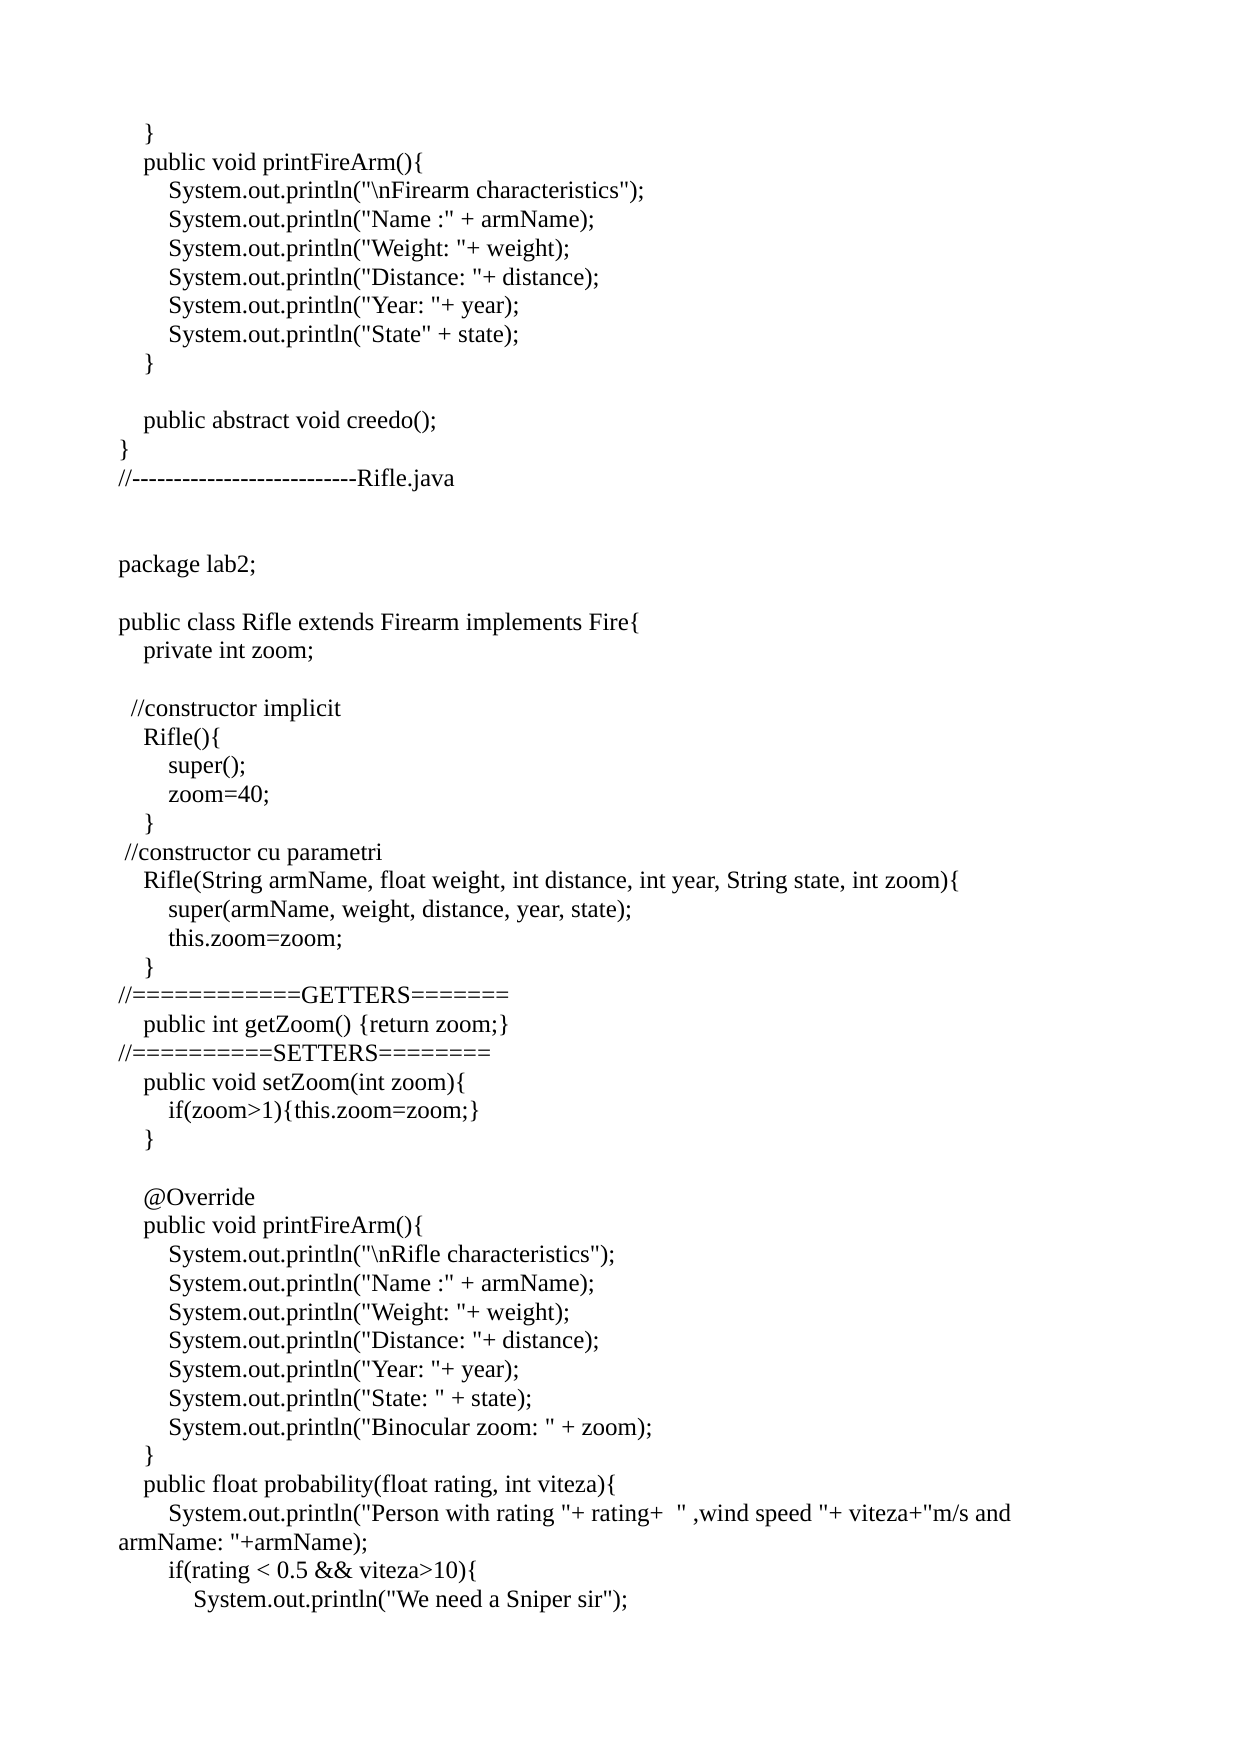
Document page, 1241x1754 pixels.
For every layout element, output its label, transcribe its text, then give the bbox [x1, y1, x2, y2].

text } [118, 808, 1122, 837]
text if(rating < 0.5 && viteza>10){ [118, 1556, 1122, 1584]
text public abstract void creedo(); [118, 406, 1122, 434]
text } [118, 1124, 1122, 1153]
text } [118, 1441, 1122, 1469]
text Rifle(String armName, float weight, int distance, int year, String state, int zoom){ [118, 866, 1122, 894]
text public void printFireArm(){ [118, 1211, 1122, 1239]
text System.out.println("Distance: "+ distance); [118, 1326, 1122, 1354]
text public void printFireArm(){ [118, 147, 1122, 176]
text System.out.println("We need a Sniper sir"); [118, 1584, 1122, 1613]
text System.out.println("Binocular zoom: " + zoom); [118, 1412, 1122, 1441]
text System.out.println("\nFirearm characteristics"); [118, 176, 1122, 204]
text System.out.println("Distance: "+ distance); [118, 262, 1122, 291]
text super(armName, weight, distance, year, state); [118, 894, 1122, 923]
text System.out.println("\nRifle characteristics"); [118, 1239, 1122, 1268]
text } [118, 952, 1122, 981]
text public class Rifle extends Firearm implements Fire{ [118, 607, 1122, 636]
text System.out.println("State: " + state); [118, 1383, 1122, 1412]
text //---------------------------Rifle.java [118, 463, 1122, 492]
text super(); [118, 751, 1122, 779]
text } [118, 118, 1122, 147]
text zoom=40; [118, 779, 1122, 808]
text this.zoom=zoom; [118, 923, 1122, 952]
text System.out.println("State" + state); [118, 319, 1122, 348]
text private int zoom; [118, 636, 1122, 664]
text System.out.println("Weight: "+ weight); [118, 1297, 1122, 1326]
text //constructor implicit [118, 693, 1122, 722]
text public void setZoom(int zoom){ [118, 1067, 1122, 1096]
text //============GETTERS======= [118, 981, 1122, 1009]
text } [118, 348, 1122, 377]
text System.out.println("Name :" + armName); [118, 1268, 1122, 1297]
text System.out.println("Person with rating "+ rating+ " ,wind speed "+ viteza+"m/s and armName: "+armName); [118, 1498, 1122, 1556]
text System.out.println("Year: "+ year); [118, 1354, 1122, 1383]
text public float probability(float rating, int viteza){ [118, 1469, 1122, 1498]
text if(zoom>1){this.zoom=zoom;} [118, 1096, 1122, 1124]
text package lab2; [118, 549, 1122, 578]
text } [118, 434, 1122, 463]
text Rifle(){ [118, 722, 1122, 751]
text System.out.println("Year: "+ year); [118, 291, 1122, 319]
text public int getZoom() {return zoom;} [118, 1009, 1122, 1038]
text @Override [118, 1182, 1122, 1211]
text //constructor cu parametri [118, 837, 1122, 866]
text System.out.println("Weight: "+ weight); [118, 233, 1122, 262]
text System.out.println("Name :" + armName); [118, 204, 1122, 233]
text //==========SETTERS======== [118, 1038, 1122, 1067]
